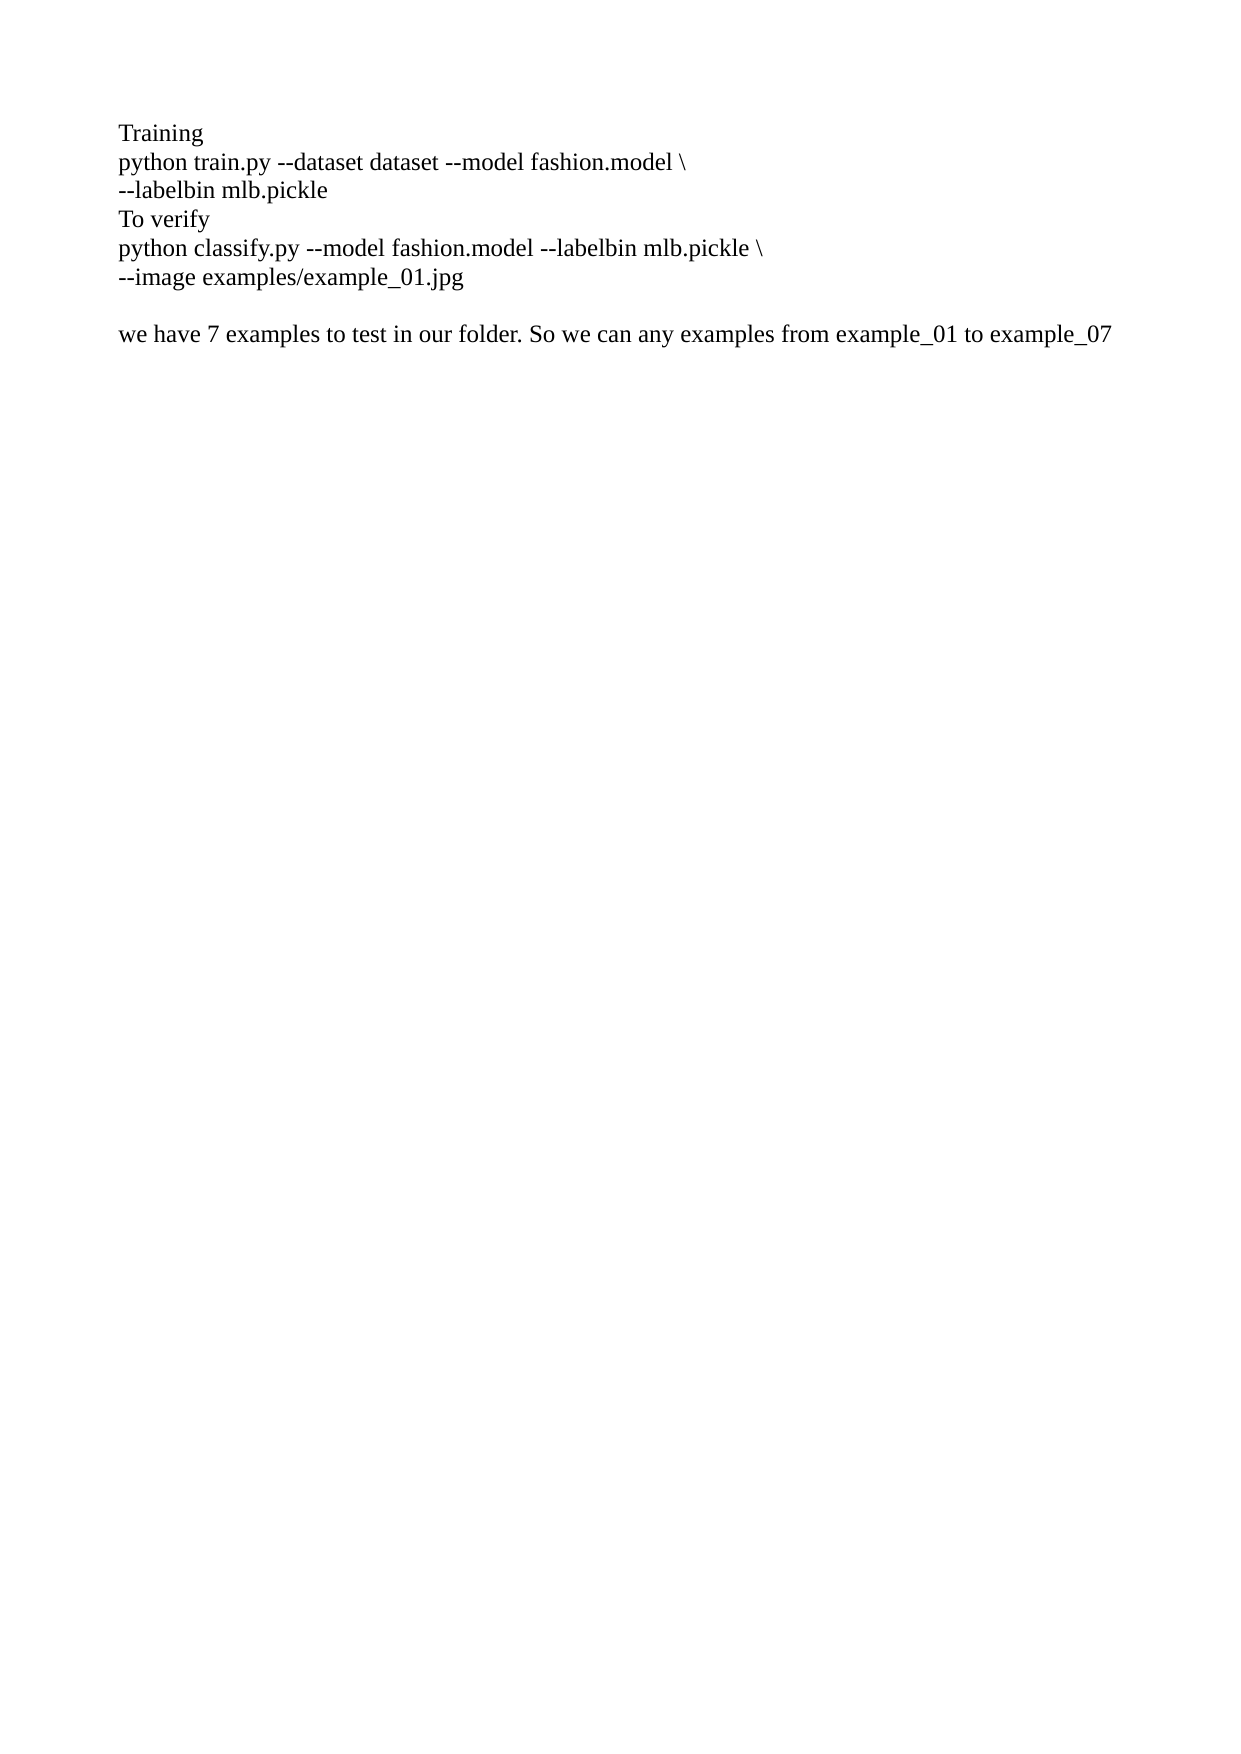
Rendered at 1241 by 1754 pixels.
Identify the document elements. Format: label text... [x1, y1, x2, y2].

text we have 7 examples to test in our folder. So we can any examples from example_01 to example_07 [118, 319, 1122, 348]
text Training [118, 118, 1122, 147]
text --labelbin mlb.pickle [118, 176, 1122, 204]
text python classify.py --model fashion.model --labelbin mlb.pickle \ [118, 233, 1122, 262]
text python train.py --dataset dataset --model fashion.model \ [118, 147, 1122, 176]
text To verify [118, 204, 1122, 233]
text --image examples/example_01.jpg [118, 262, 1122, 291]
